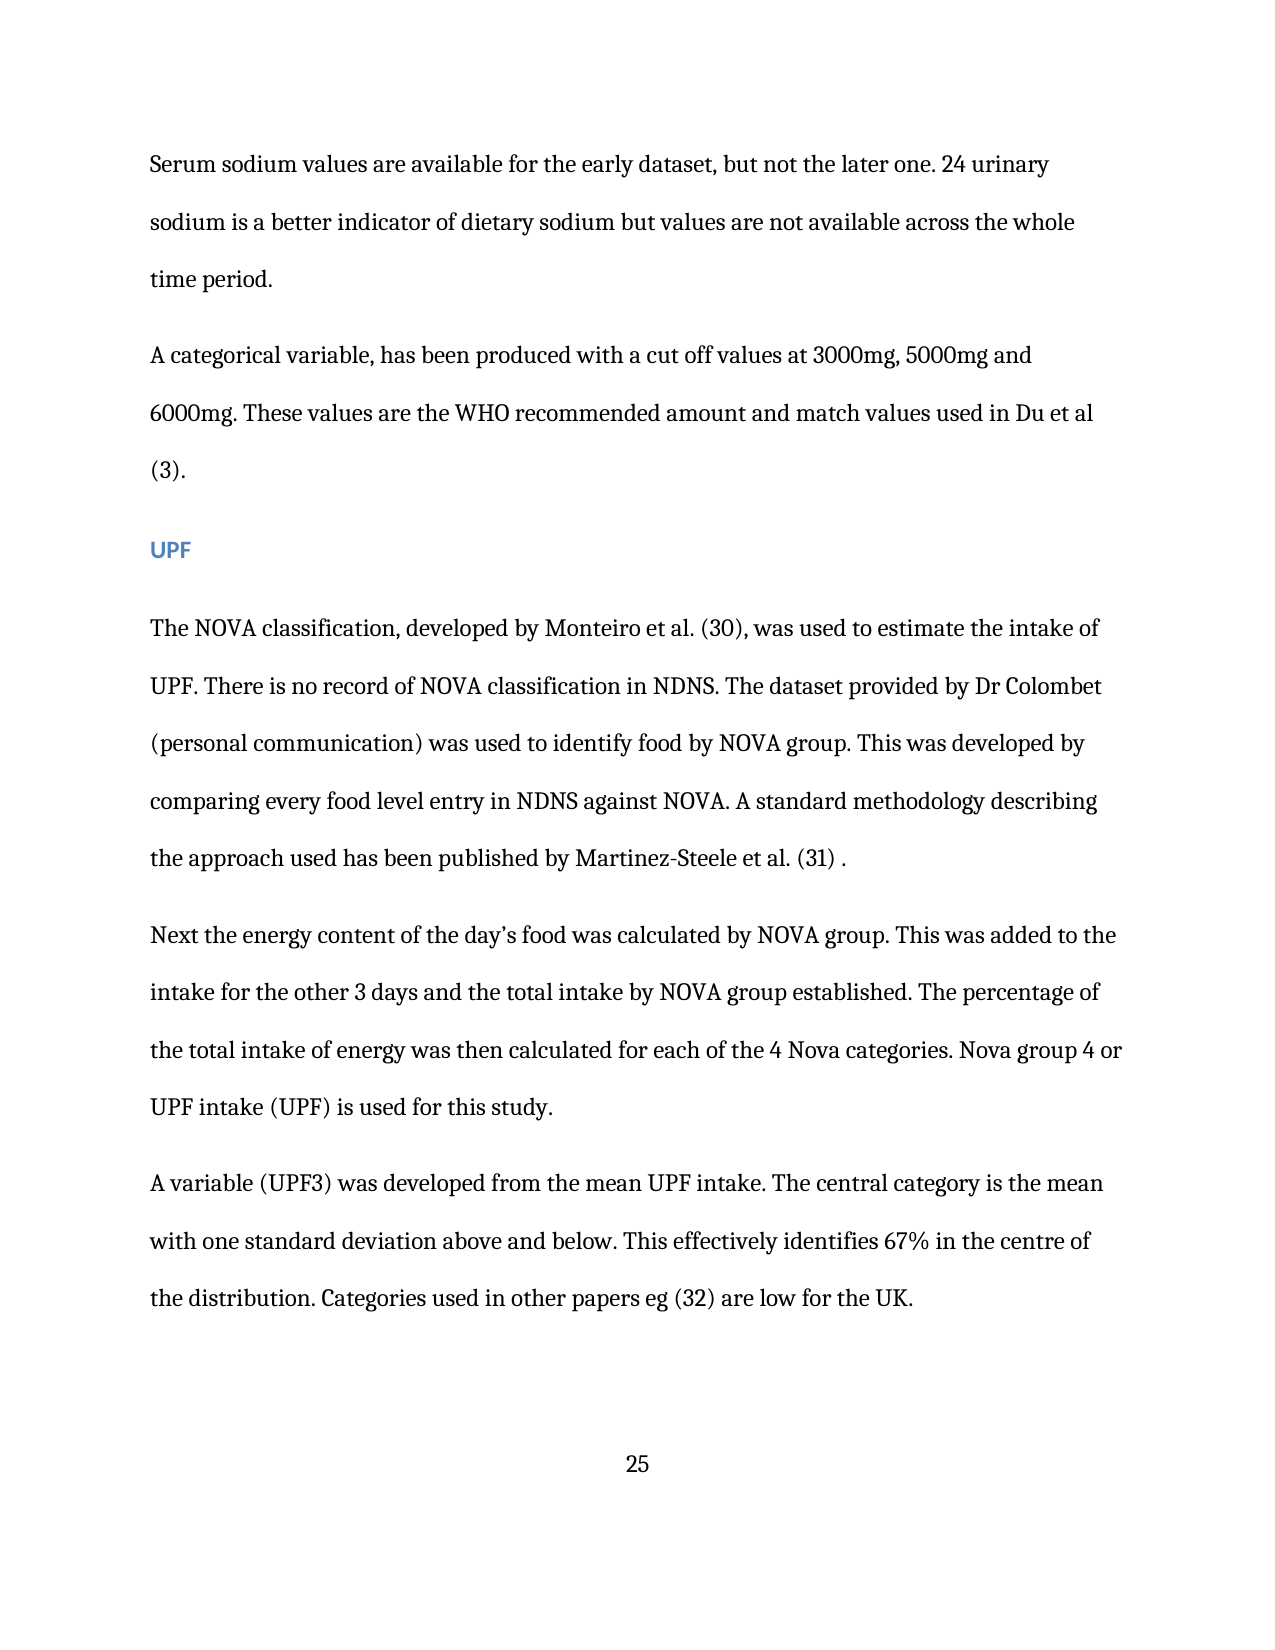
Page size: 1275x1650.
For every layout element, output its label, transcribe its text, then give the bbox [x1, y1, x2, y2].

text A categorical variable, has been produced with a cut off values at 3000mg, 5000mg and 6000mg. These values are the WHO recommended amount and match values used in Du et al (3). [150, 341, 1125, 485]
text Serum sodium values are available for the early dataset, but not the later one. 24 urinary sodium is a better indicator of dietary sodium but values are not available across the whole time period. [150, 150, 1125, 294]
text The NOVA classification, developed by Monteiro et al. (30), was used to estimate the intake of UPF. There is no record of NOVA classification in NDNS. The dataset provided by Dr Colombet (personal communication) was used to identify food by NOVA group. This was developed by comparing every food level entry in NDNS against NOVA. A standard methodology describing the approach used has been published by Martinez-Steele et al. (31) . [150, 614, 1125, 873]
text A variable (UPF3) was developed from the mean UPF intake. The central category is the mean with one standard deviation above and below. This effectively identifies 67% in the centre of the distribution. Categories used in other papers eg (32) are low for the UK. [150, 1169, 1125, 1313]
subtitle UPF [150, 534, 1125, 565]
text Next the energy content of the day’s food was calculated by NOVA group. This was added to the intake for the other 3 days and the total intake by NOVA group established. The percentage of the total intake of energy was then calculated for each of the 4 Nova categories. Nova group 4 or UPF intake (UPF) is used for this study. [150, 921, 1125, 1122]
